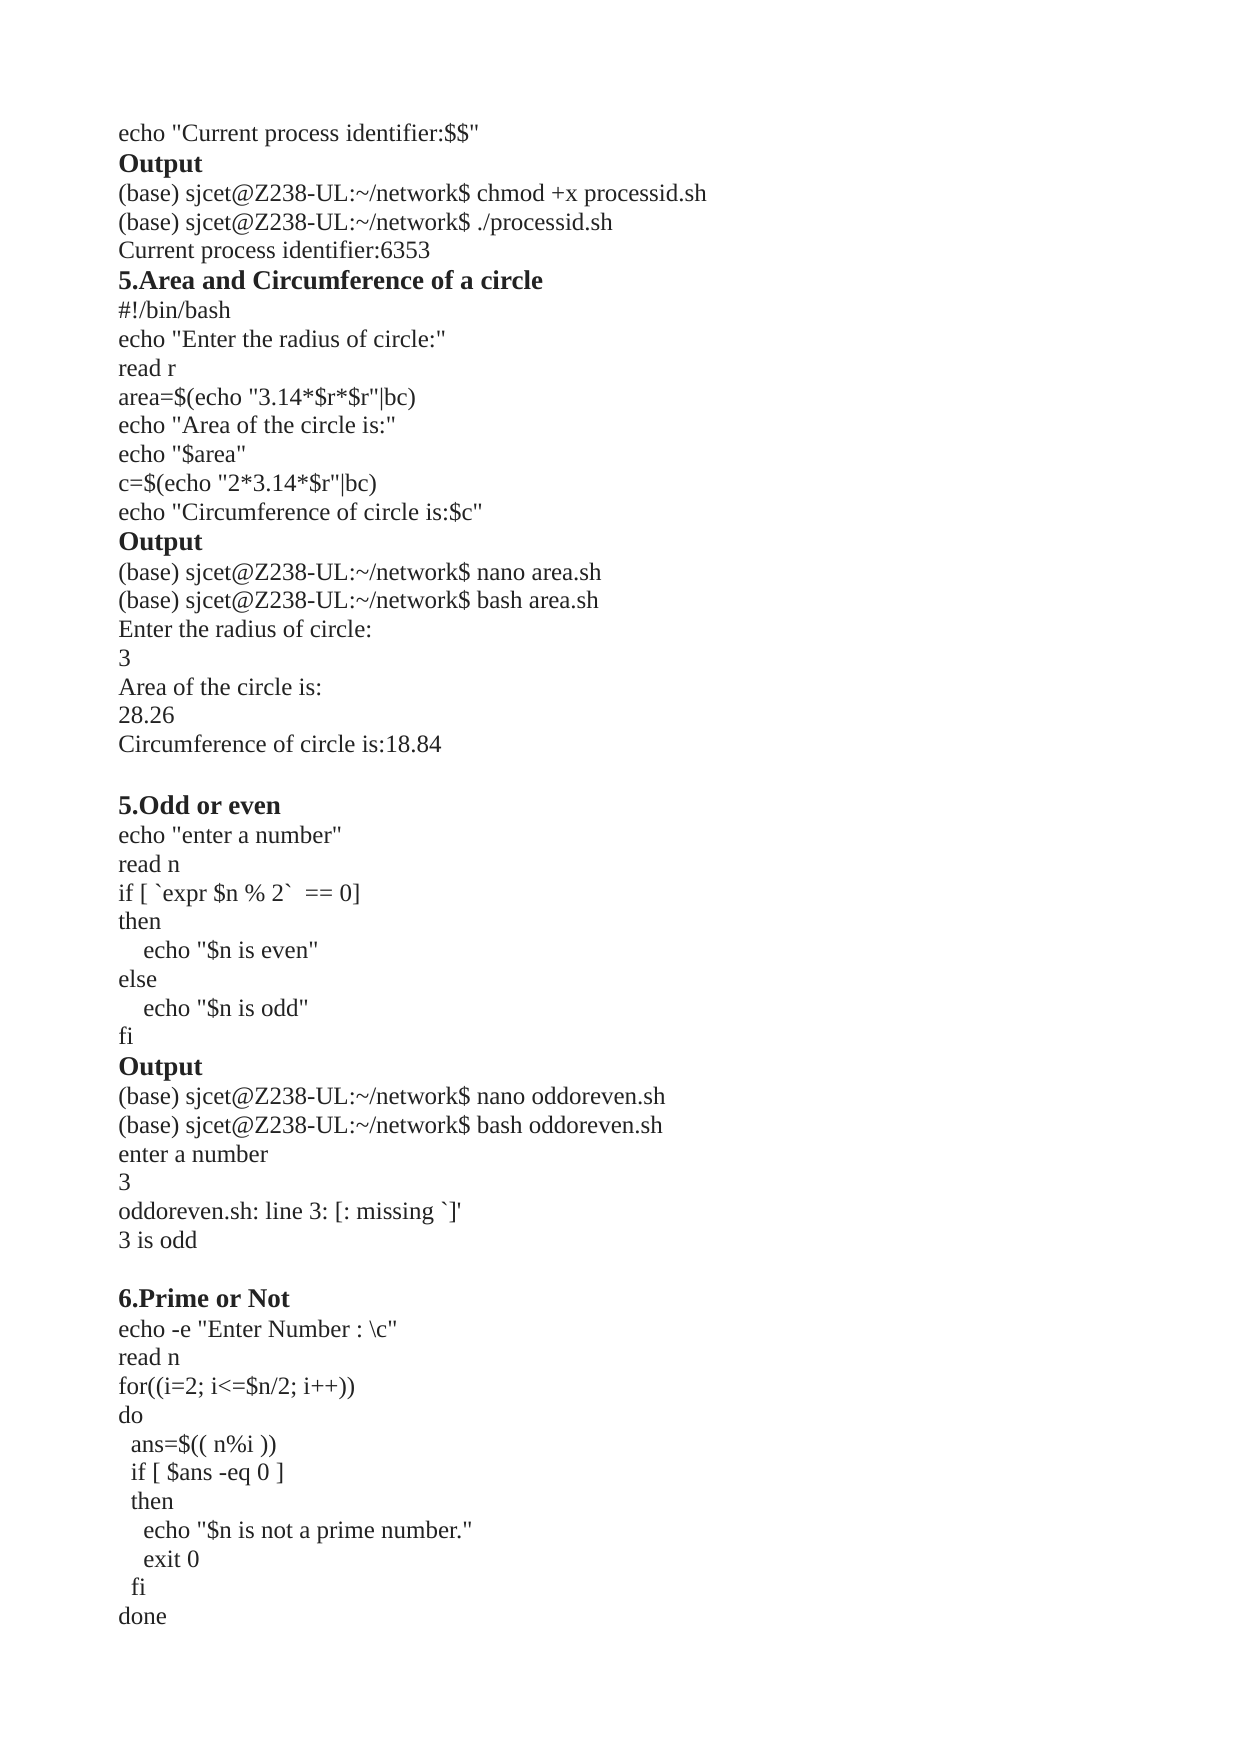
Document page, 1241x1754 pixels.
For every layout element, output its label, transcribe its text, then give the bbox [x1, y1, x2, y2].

text read r [118, 353, 1122, 382]
text c=$(echo "2*3.14*$r"|bc) [118, 468, 1122, 497]
text fi [118, 1572, 1122, 1601]
text Enter the radius of circle: [118, 614, 1122, 643]
text (base) sjcet@Z238-UL:~/network$ bash oddoreven.sh [118, 1110, 1122, 1139]
text Output [118, 525, 1122, 557]
text Output [118, 147, 1122, 178]
text echo "enter a number" [118, 820, 1122, 849]
text if [ `expr $n % 2` == 0] [118, 878, 1122, 906]
text echo "$n is not a prime number." [118, 1515, 1122, 1544]
text echo -e "Enter Number : \c" [118, 1314, 1122, 1342]
text Output [118, 1050, 1122, 1081]
text if [ $ans -eq 0 ] [118, 1457, 1122, 1486]
text then [118, 906, 1122, 935]
text echo "Current process identifier:$$" [118, 118, 1122, 147]
text echo "Enter the radius of circle:" [118, 324, 1122, 353]
text (base) sjcet@Z238-UL:~/network$ bash area.sh [118, 585, 1122, 614]
text echo "Area of the circle is:" [118, 410, 1122, 439]
text 3 [118, 643, 1122, 672]
text echo "$area" [118, 439, 1122, 468]
text echo "$n is odd" [118, 993, 1122, 1021]
text (base) sjcet@Z238-UL:~/network$ chmod +x processid.sh [118, 178, 1122, 207]
text fi [118, 1021, 1122, 1050]
text 6.Prime or Not [118, 1282, 1122, 1314]
text else [118, 964, 1122, 993]
text do [118, 1400, 1122, 1429]
text (base) sjcet@Z238-UL:~/network$ nano area.sh [118, 557, 1122, 585]
text (base) sjcet@Z238-UL:~/network$ nano oddoreven.sh [118, 1081, 1122, 1110]
text Area of the circle is: [118, 672, 1122, 700]
text then [118, 1486, 1122, 1515]
text exit 0 [118, 1544, 1122, 1572]
text 3 is odd [118, 1225, 1122, 1254]
text area=$(echo "3.14*$r*$r"|bc) [118, 382, 1122, 410]
text 28.26 [118, 700, 1122, 729]
text Circumference of circle is:18.84 [118, 729, 1122, 758]
text enter a number [118, 1139, 1122, 1167]
text echo "$n is even" [118, 935, 1122, 964]
text echo "Circumference of circle is:$c" [118, 497, 1122, 525]
text #!/bin/bash [118, 295, 1122, 324]
text Current process identifier:6353 [118, 236, 1122, 264]
text read n [118, 1342, 1122, 1371]
text read n [118, 849, 1122, 878]
text ans=$(( n%i )) [118, 1429, 1122, 1457]
text 5.Odd or even [118, 789, 1122, 820]
text for((i=2; i<=$n/2; i++)) [118, 1371, 1122, 1400]
text 3 [118, 1167, 1122, 1196]
text done [118, 1601, 1122, 1630]
text 5.Area and Circumference of a circle [118, 264, 1122, 295]
text oddoreven.sh: line 3: [: missing `]' [118, 1196, 1122, 1225]
text (base) sjcet@Z238-UL:~/network$ ./processid.sh [118, 207, 1122, 236]
